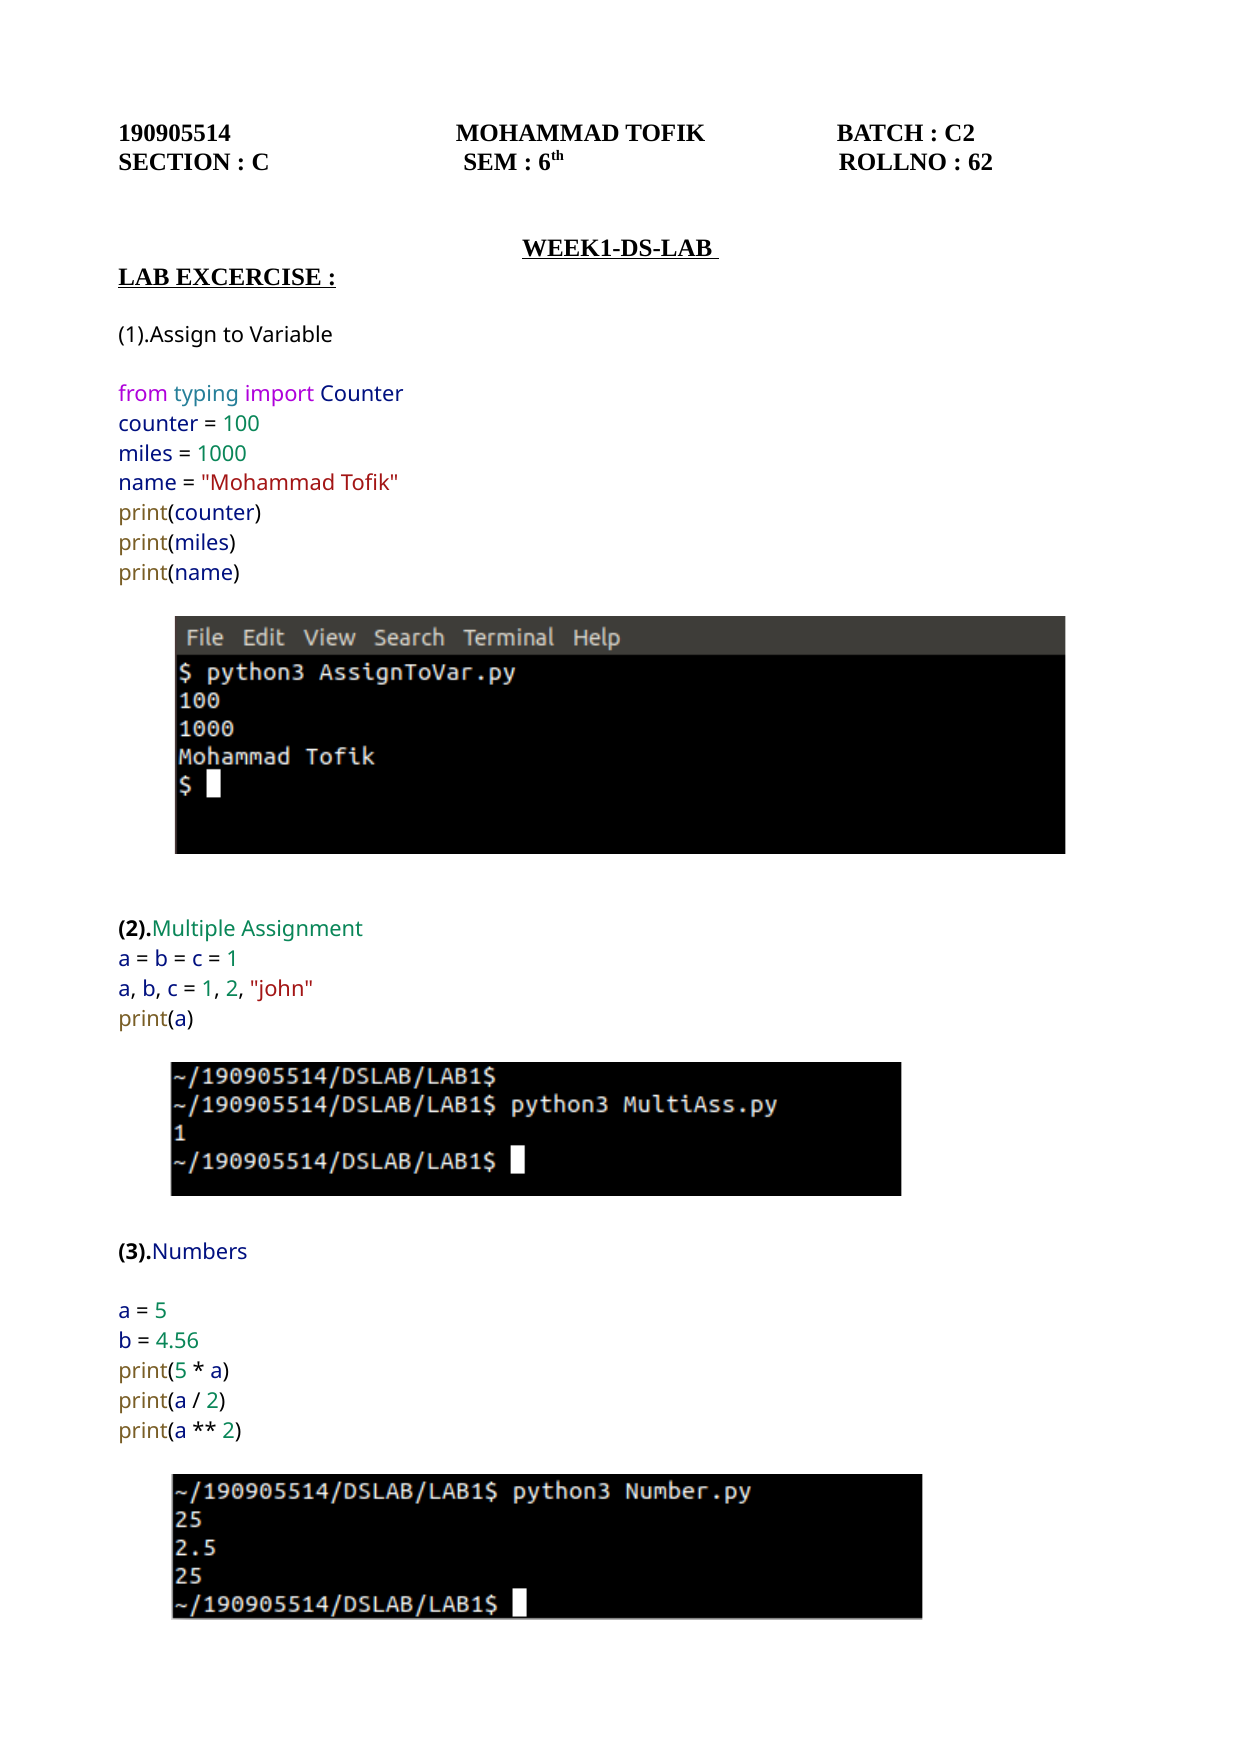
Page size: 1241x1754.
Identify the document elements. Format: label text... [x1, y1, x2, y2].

text (1).Assign to Variable [118, 319, 1122, 349]
picture [174, 616, 1066, 854]
text b = 4.56 [118, 1325, 1122, 1355]
text print(a ** 2) [118, 1414, 1122, 1444]
text counter = 100 [118, 408, 1122, 437]
text a = b = c = 1 [118, 943, 1122, 973]
text a, b, c = 1, 2, "john" [118, 973, 1122, 1003]
picture [171, 1474, 923, 1620]
text print(5 * a) [118, 1355, 1122, 1385]
text SECTION : C SEM : 6th ROLLNO : 62 [118, 147, 1122, 176]
text print(name) [118, 557, 1122, 586]
text (2).Multiple Assignment [118, 913, 1122, 943]
text WEEK1-DS-LAB [118, 233, 1122, 262]
text 190905514 MOHAMMAD TOFIK BATCH : C2 [118, 118, 1122, 147]
text print(a / 2) [118, 1385, 1122, 1414]
text print(counter) [118, 497, 1122, 527]
picture [170, 1062, 902, 1196]
text LAB EXCERCISE : [118, 262, 1122, 291]
text miles = 1000 [118, 437, 1122, 467]
text from typing import Counter [118, 378, 1122, 408]
text a = 5 [118, 1295, 1122, 1325]
text name = "Mohammad Tofik" [118, 467, 1122, 497]
text (3).Numbers [118, 1236, 1122, 1266]
text print(a) [118, 1003, 1122, 1032]
text print(miles) [118, 527, 1122, 557]
